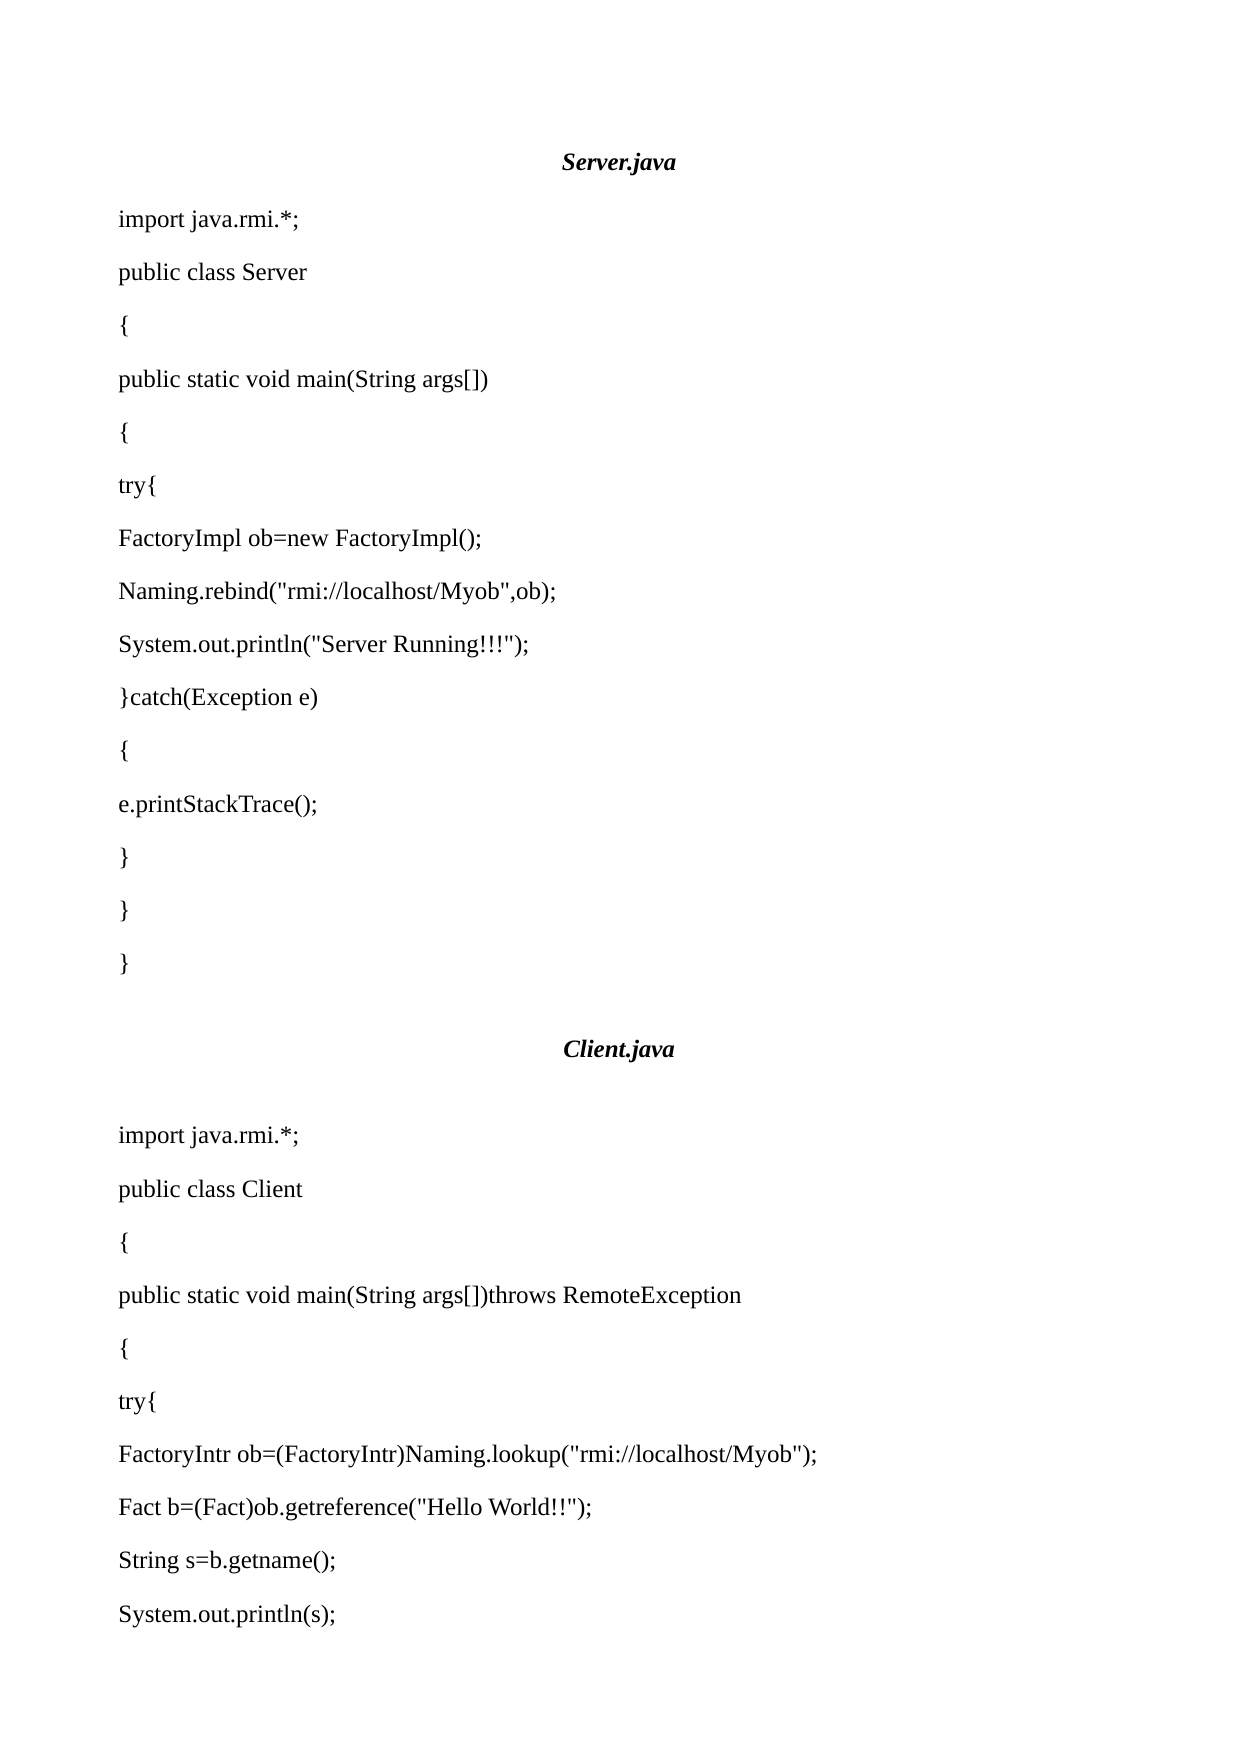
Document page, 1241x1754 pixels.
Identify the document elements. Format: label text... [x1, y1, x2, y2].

text } [118, 871, 1122, 924]
text { [118, 1309, 1122, 1362]
text public static void main(String args[]) [118, 339, 1122, 392]
text public class Client [118, 1149, 1122, 1202]
text { [118, 286, 1122, 339]
text Naming.rebind("rmi://localhost/Myob",ob); [118, 552, 1122, 605]
text } [118, 817, 1122, 871]
text { [118, 1202, 1122, 1256]
text public class Server [118, 233, 1122, 286]
text try{ [118, 446, 1122, 499]
text Fact b=(Fact)ob.getreference("Hello World!!"); [118, 1468, 1122, 1521]
text Client.java [118, 1034, 1122, 1063]
text { [118, 711, 1122, 764]
text import java.rmi.*; [118, 204, 1122, 233]
text } [118, 924, 1122, 977]
text FactoryIntr ob=(FactoryIntr)Naming.lookup("rmi://localhost/Myob"); [118, 1415, 1122, 1468]
text FactoryImpl ob=new FactoryImpl(); [118, 499, 1122, 552]
text e.printStackTrace(); [118, 764, 1122, 817]
text { [118, 392, 1122, 446]
text System.out.println("Server Running!!!"); [118, 605, 1122, 658]
text String s=b.getname(); [118, 1521, 1122, 1574]
text }catch(Exception e) [118, 658, 1122, 711]
text try{ [118, 1362, 1122, 1415]
text public static void main(String args[])throws RemoteException [118, 1256, 1122, 1309]
text import java.rmi.*; [118, 1121, 1122, 1149]
text System.out.println(s); [118, 1574, 1122, 1627]
text Server.java [118, 147, 1122, 176]
